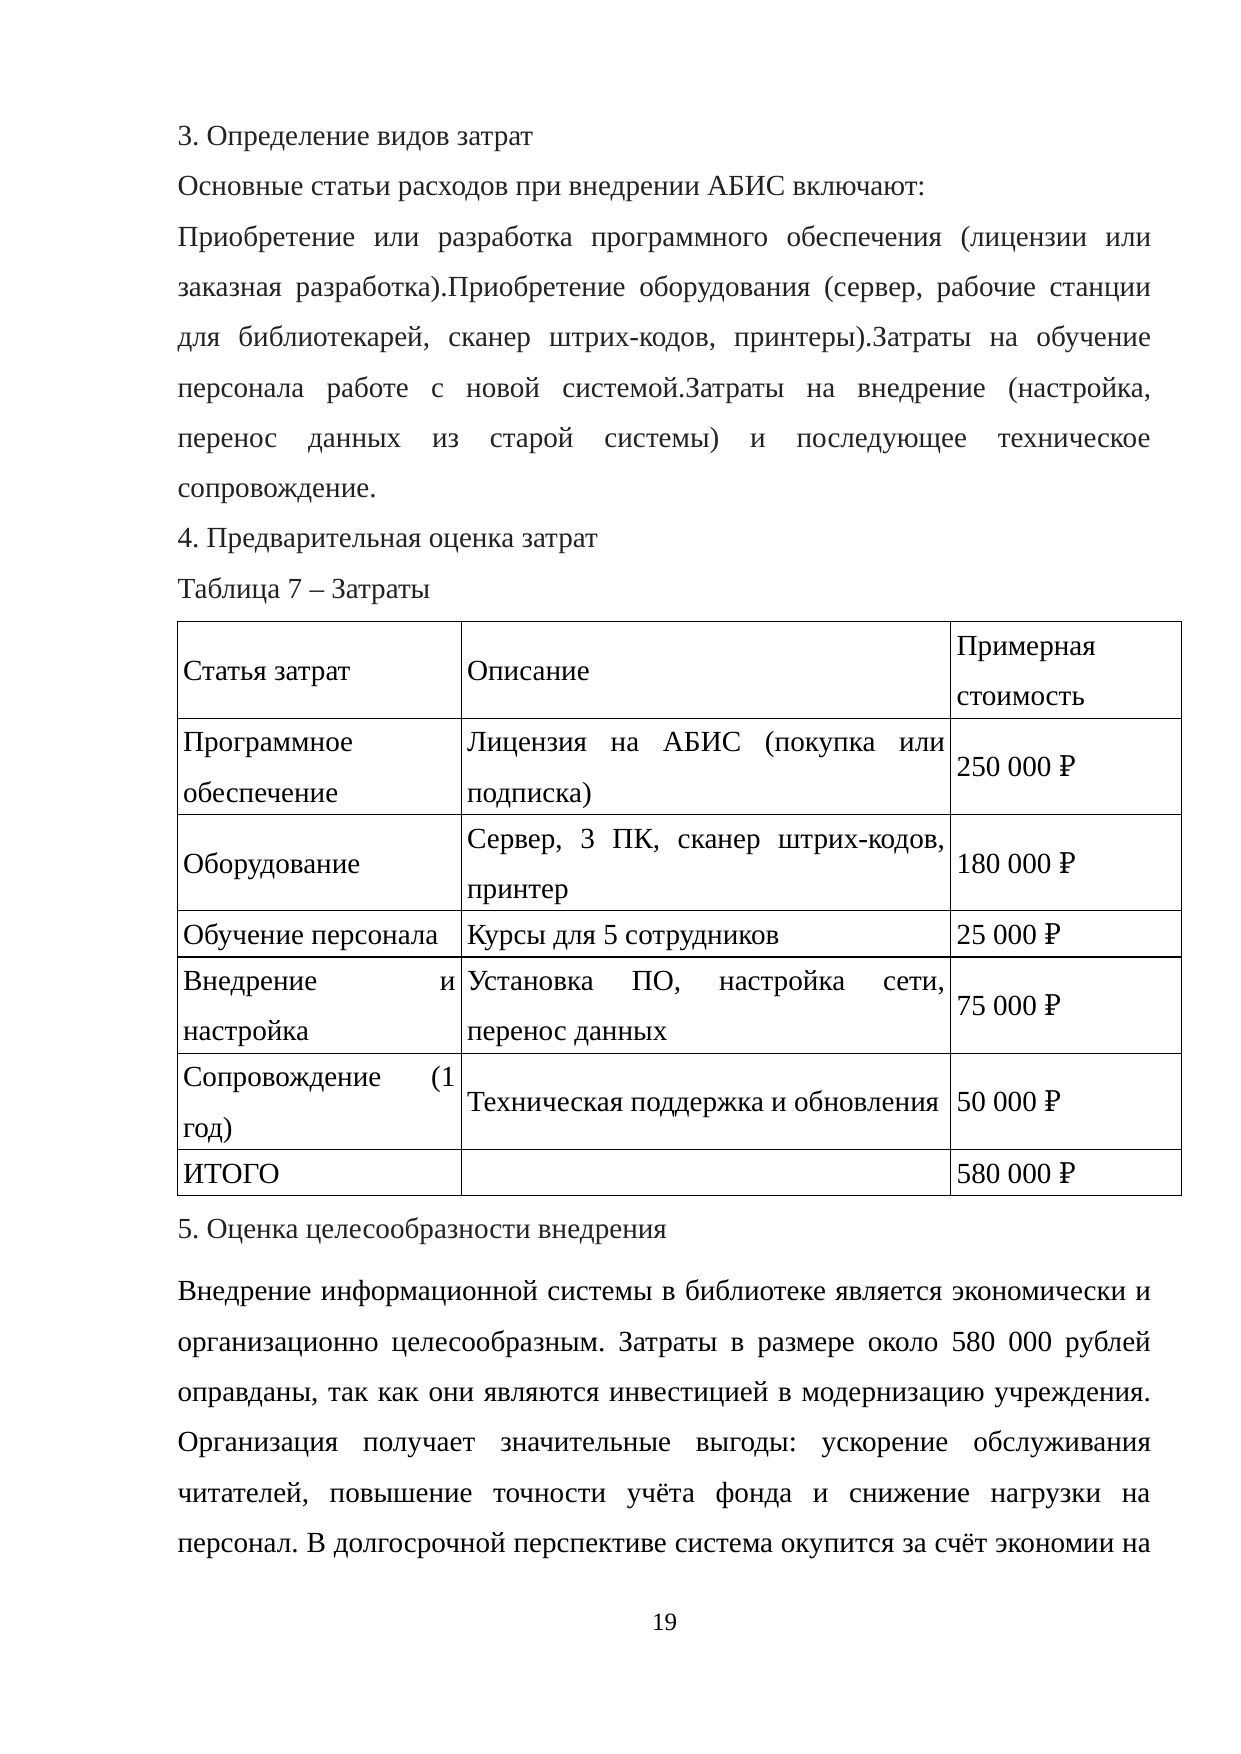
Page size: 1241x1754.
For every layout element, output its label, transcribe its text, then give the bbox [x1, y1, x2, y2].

table_cell Сопровождение (1 год) [178, 1054, 461, 1149]
table_cell 250 000 ₽ [951, 719, 1181, 814]
table_cell 25 000 ₽ [951, 911, 1181, 956]
table_cell Лицензия на АБИС (покупка или подписка) [462, 719, 950, 814]
text Внедрение информационной системы в библиотеке является экономически и организационно целесообразным. Затраты в размере около 580 000 рублей оправданы, так как они являются инвестицией в модернизацию учреждения. Организация получает значительные выгоды: ускорение обслуживания читателей, повышение точности учёта фонда и снижение нагрузки на персонал. В долгосрочной перспективе система окупится за счёт экономии на [177, 1273, 1152, 1559]
table_cell Техническая поддержка и обновления [462, 1054, 950, 1149]
table_cell Курсы для 5 сотрудников [462, 911, 950, 956]
table_header Примерная стоимость [951, 622, 1181, 718]
table_cell [462, 1150, 950, 1195]
table_cell ИТОГО [178, 1150, 461, 1195]
subtitle 3. Определение видов затрат [177, 118, 1152, 152]
table_cell Установка ПО, настройка сети, перенос данных [462, 958, 950, 1053]
text Приобретение или разработка программного обеспечения (лицензии или заказная разработка).Приобретение оборудования (сервер, рабочие станции для библиотекарей, сканер штрих-кодов, принтеры).Затраты на обучение персонала работе с новой системой.Затраты на внедрение (настройка, перенос данных из старой системы) и последующее техническое сопровождение. [177, 219, 1152, 504]
subtitle 4. Предварительная оценка затрат [177, 521, 1152, 554]
table_header Статья затрат [178, 622, 461, 718]
text Основные статьи расходов при внедрении АБИС включают: [177, 168, 1152, 202]
table_cell Обучение персонала [178, 911, 461, 956]
table_cell 180 000 ₽ [951, 815, 1181, 910]
table_cell 580 000 ₽ [951, 1150, 1181, 1195]
text Таблица 7 – Затраты [177, 571, 1152, 604]
table_cell Программное обеспечение [178, 719, 461, 814]
table_cell Сервер, 3 ПК, сканер штрих-кодов, принтер [462, 815, 950, 910]
table_cell 50 000 ₽ [951, 1054, 1181, 1149]
table_cell 75 000 ₽ [951, 958, 1181, 1053]
table_cell Внедрение и настройка [178, 958, 461, 1053]
table_cell Оборудование [178, 815, 461, 910]
table_header Описание [462, 622, 950, 718]
subtitle 5. Оценка целесообразности внедрения [177, 1211, 1152, 1244]
